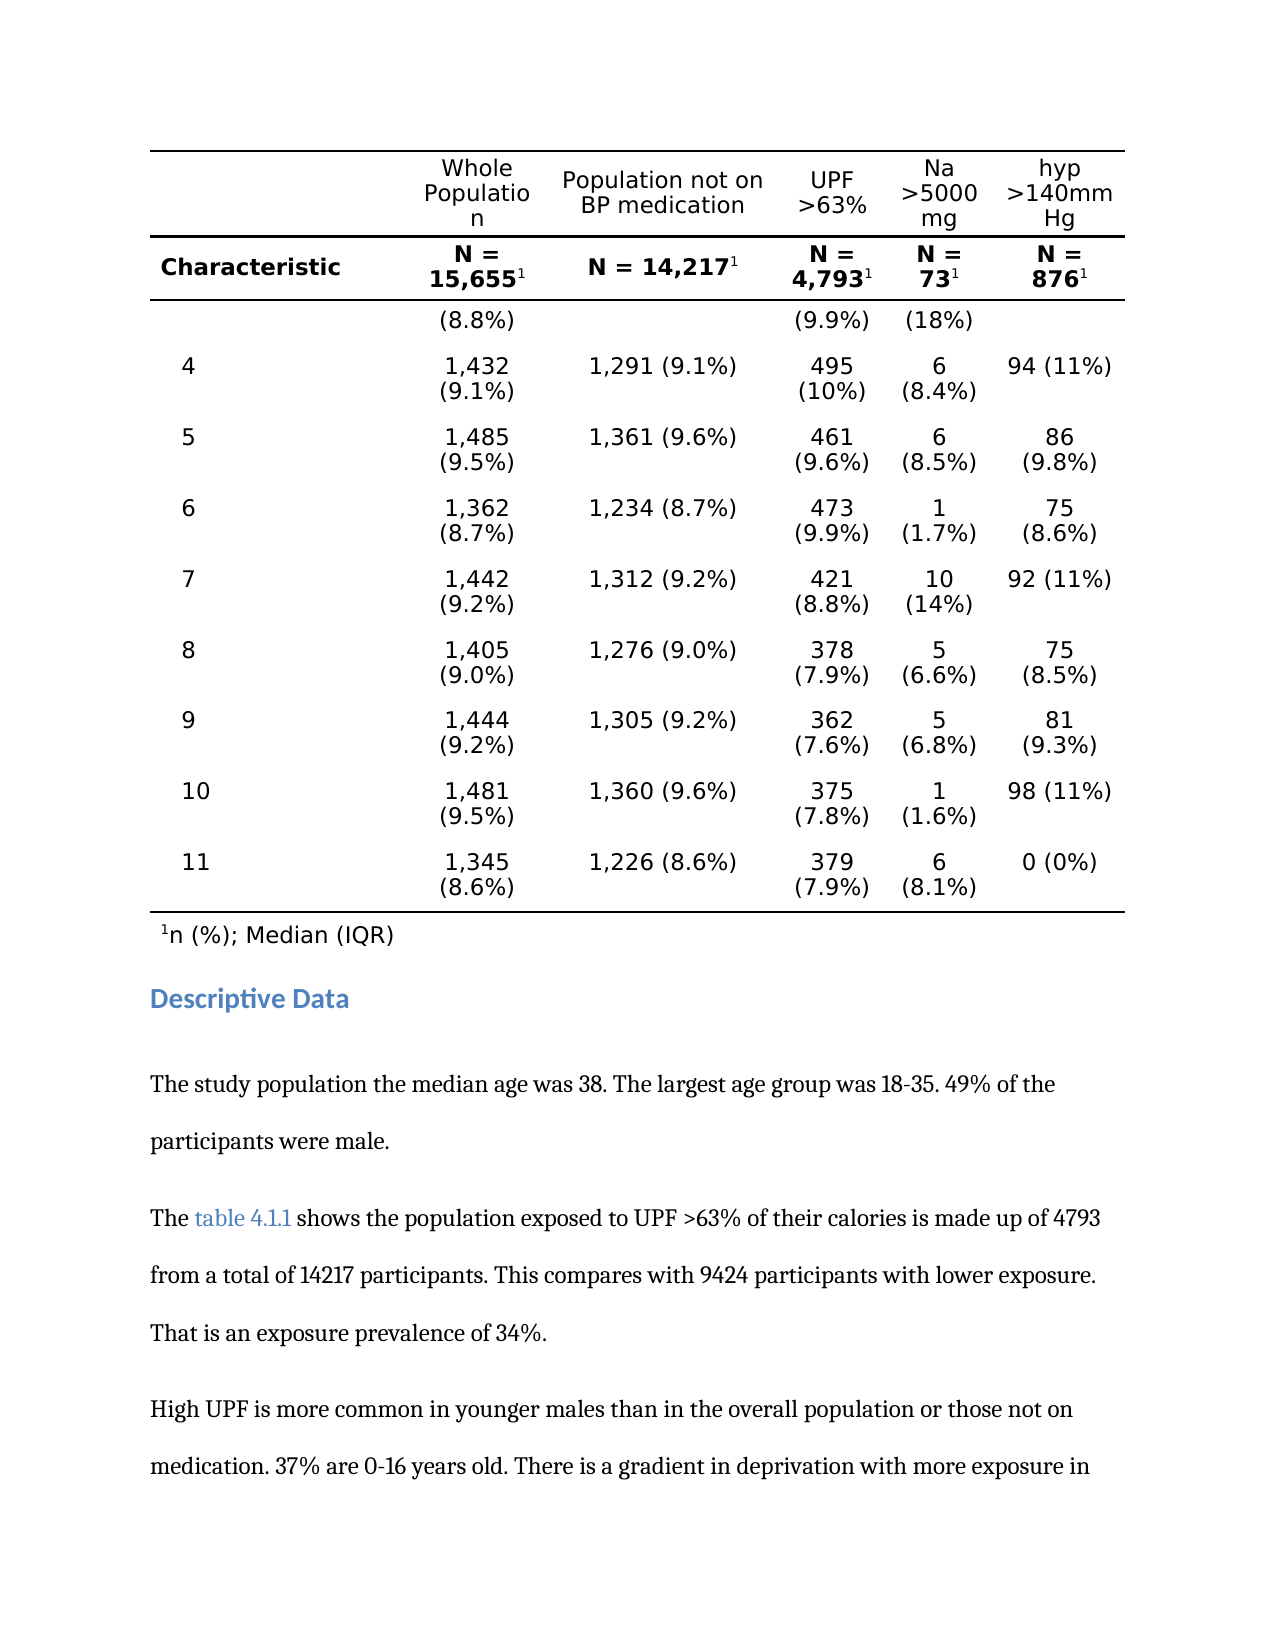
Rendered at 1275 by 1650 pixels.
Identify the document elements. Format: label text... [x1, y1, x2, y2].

table_cell 11 [150, 840, 408, 911]
table_header Whole Population [409, 152, 545, 235]
table_cell [994, 301, 1125, 344]
table_cell 6 (8.4%) [884, 344, 994, 415]
table_cell 10 [150, 769, 408, 840]
table_cell 6 [150, 486, 408, 557]
table_cell N = 8761 [994, 238, 1125, 298]
table_cell 5 (6.6%) [884, 628, 994, 698]
table_header UPF >63% [780, 152, 884, 235]
table_cell N = 14,2171 [545, 238, 780, 298]
table_header hyp >140mmHg [994, 152, 1125, 235]
table_cell 5 (6.8%) [884, 699, 994, 769]
table_cell 495 (10%) [780, 344, 884, 415]
table_cell 0 (0%) [994, 840, 1125, 911]
table_cell 1,432 (9.1%) [409, 344, 545, 415]
subtitle Descriptive Data [150, 980, 1125, 1015]
table_cell 1,276 (9.0%) [545, 628, 780, 698]
table_cell 1,442 (9.2%) [409, 557, 545, 628]
table_cell 1,362 (8.7%) [409, 486, 545, 557]
table_cell 1,444 (9.2%) [409, 699, 545, 769]
table_cell 7 [150, 557, 408, 628]
table_cell 1n (%); Median (IQR) [150, 913, 1125, 959]
table_cell 461 (9.6%) [780, 415, 884, 486]
table_cell 1,291 (9.1%) [545, 344, 780, 415]
table_cell (18%) [884, 301, 994, 344]
table_cell 10 (14%) [884, 557, 994, 628]
table_cell 4 [150, 344, 408, 415]
table_cell N = 731 [884, 238, 994, 298]
table_cell 421 (8.8%) [780, 557, 884, 628]
table_header [150, 152, 408, 235]
table_cell 98 (11%) [994, 769, 1125, 840]
table_cell 75 (8.5%) [994, 628, 1125, 698]
table_cell N = 15,6551 [409, 238, 545, 298]
table_cell 94 (11%) [994, 344, 1125, 415]
text The table 4.1.1 shows the population exposed to UPF >63% of their calories is made up of 4793 from a total of 14217 participants. This compares with 9424 participants with lower exposure. That is an exposure prevalence of 34%. [150, 1203, 1125, 1347]
table_cell 378 (7.9%) [780, 628, 884, 698]
table_cell 1,360 (9.6%) [545, 769, 780, 840]
table_cell 375 (7.8%) [780, 769, 884, 840]
table_cell 379 (7.9%) [780, 840, 884, 911]
table_header Population not on BP medication [545, 152, 780, 235]
table_cell 1,481 (9.5%) [409, 769, 545, 840]
table_cell 8 [150, 628, 408, 698]
table_cell 1 (1.6%) [884, 769, 994, 840]
table_cell 1,305 (9.2%) [545, 699, 780, 769]
table_cell 1 (1.7%) [884, 486, 994, 557]
table_cell 1,405 (9.0%) [409, 628, 545, 698]
text The study population the median age was 38. The largest age group was 18-35. 49% of the participants were male. [150, 1070, 1125, 1156]
text High UPF is more common in younger males than in the overall population or those not on medication. 37% are 0-16 years old. There is a gradient in deprivation with more exposure in [150, 1395, 1125, 1481]
table_cell (9.9%) [780, 301, 884, 344]
table_cell 473 (9.9%) [780, 486, 884, 557]
table_cell 75 (8.6%) [994, 486, 1125, 557]
table_cell Characteristic [150, 238, 408, 298]
table_cell 1,485 (9.5%) [409, 415, 545, 486]
table_cell 1,312 (9.2%) [545, 557, 780, 628]
table_cell 1,361 (9.6%) [545, 415, 780, 486]
table_cell [545, 301, 780, 344]
table_cell 1,345 (8.6%) [409, 840, 545, 911]
table_cell 6 (8.1%) [884, 840, 994, 911]
table_cell 362 (7.6%) [780, 699, 884, 769]
table_cell 1,226 (8.6%) [545, 840, 780, 911]
table_cell 86 (9.8%) [994, 415, 1125, 486]
table_cell N = 4,7931 [780, 238, 884, 298]
table_header Na >5000mg [884, 152, 994, 235]
table_cell (8.8%) [409, 301, 545, 344]
table_cell 9 [150, 699, 408, 769]
table_cell [150, 301, 408, 344]
table_cell 92 (11%) [994, 557, 1125, 628]
table_cell 1,234 (8.7%) [545, 486, 780, 557]
table_cell 81 (9.3%) [994, 699, 1125, 769]
table_cell 6 (8.5%) [884, 415, 994, 486]
table_cell 5 [150, 415, 408, 486]
